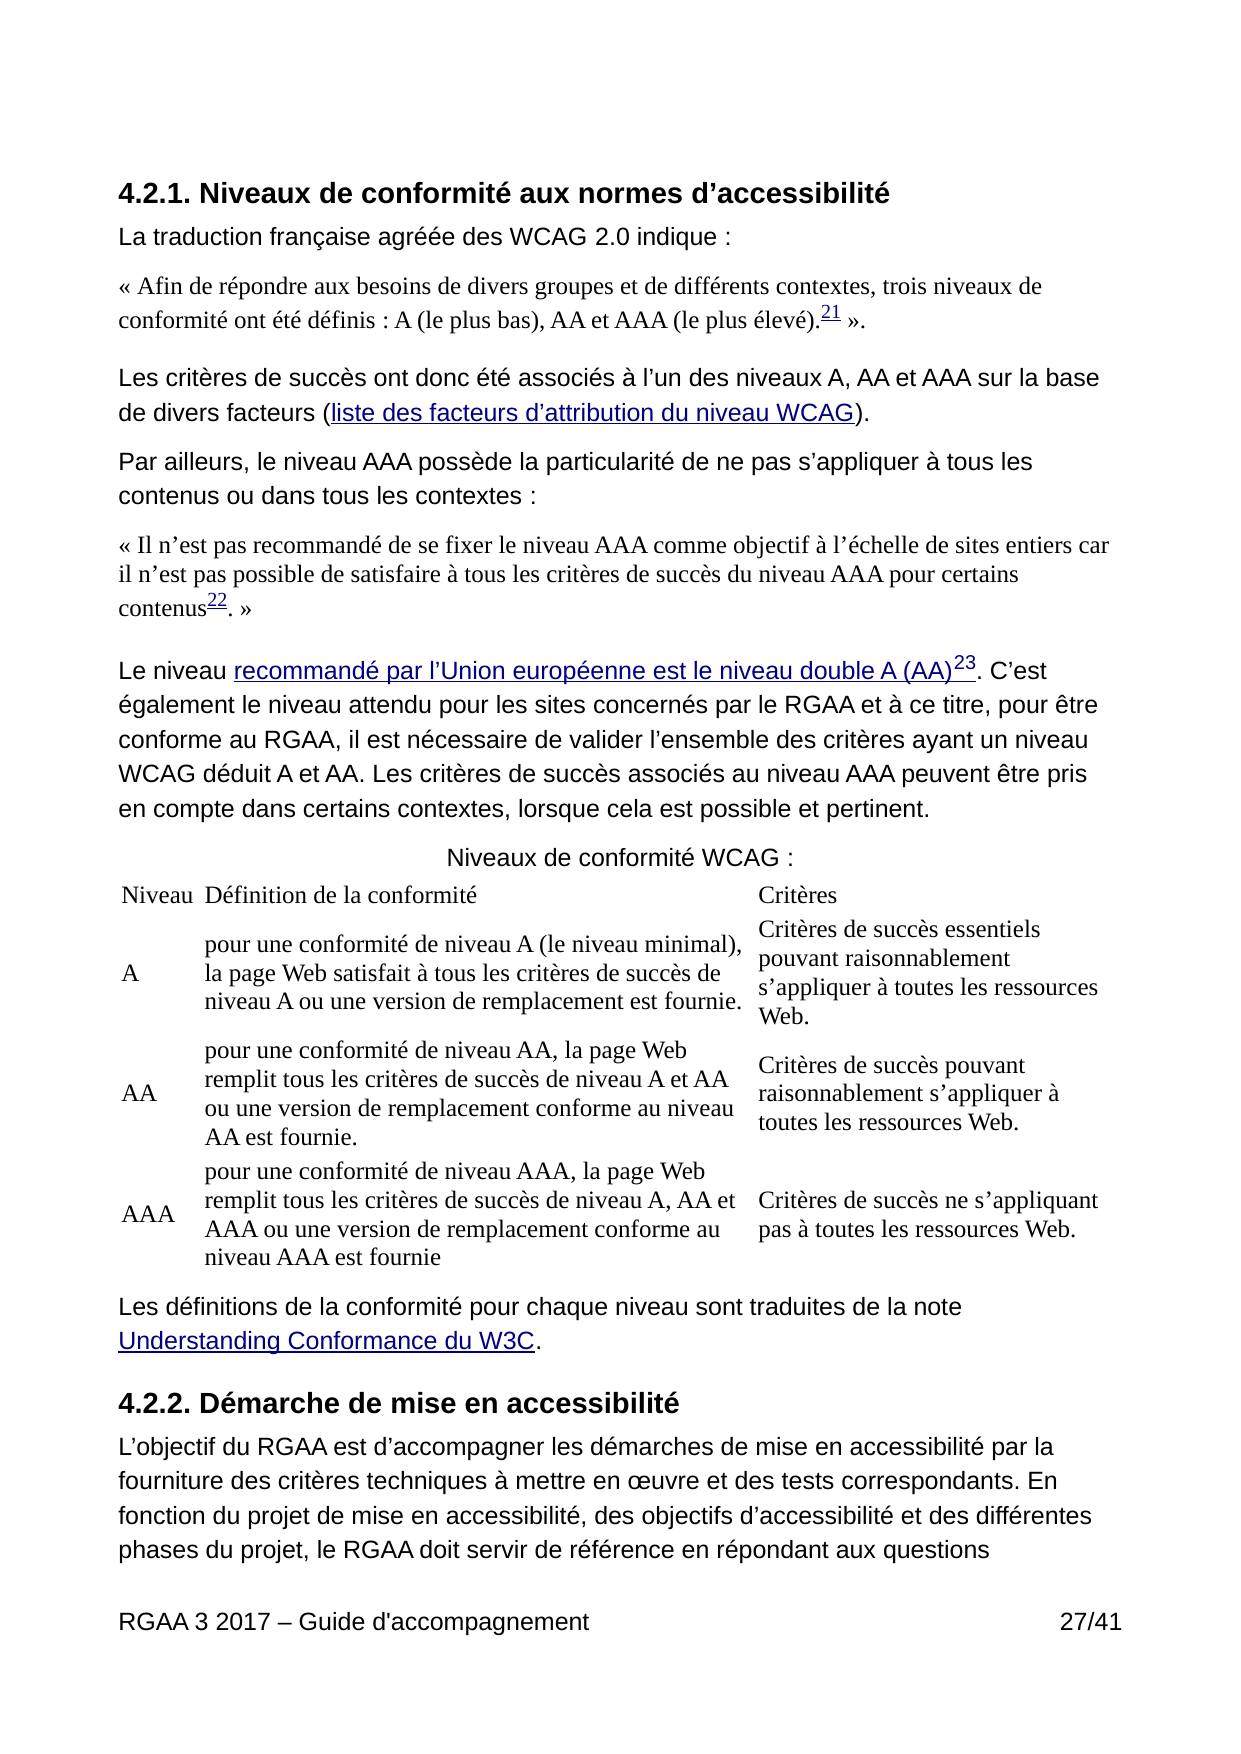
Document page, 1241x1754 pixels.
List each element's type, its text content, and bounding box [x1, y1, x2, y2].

table_header Critères [755, 877, 1122, 912]
table_cell AAA [118, 1153, 201, 1274]
table_cell Critères de succès ne s’appliquant pas à toutes les ressources Web. [755, 1153, 1122, 1274]
table_header Niveau [118, 877, 201, 912]
text « Il n’est pas recommandé de se fixer le niveau AAA comme objectif à l’échelle de sites entiers car il n’est pas possible de satisfaire à tous les critères de succès du niveau AAA pour certains contenus22. » [118, 530, 1122, 621]
table_cell pour une conformité de niveau AAA, la page Web remplit tous les critères de succès de niveau A, AA et AAA ou une version de remplacement conforme au niveau AAA est fournie [201, 1153, 755, 1274]
table_cell pour une conformité de niveau AA, la page Web remplit tous les critères de succès de niveau A et AA ou une version de remplacement conforme au niveau AA est fournie. [201, 1033, 755, 1153]
text « Afin de répondre aux besoins de divers groupes et de différents contextes, trois niveaux de conformité ont été définis : A (le plus bas), AA et AAA (le plus élevé).21 ». [118, 271, 1122, 334]
table_header Définition de la conformité [201, 877, 755, 912]
table_cell A [118, 912, 201, 1032]
table_cell pour une conformité de niveau A (le niveau minimal), la page Web satisfait à tous les critères de succès de niveau A ou une version de remplacement est fournie. [201, 912, 755, 1032]
text Niveaux de conformité WCAG : [118, 843, 1122, 871]
text Par ailleurs, le niveau AAA possède la particularité de ne pas s’appliquer à tous les contenus ou dans tous les contextes : [118, 447, 1122, 510]
table_cell Critères de succès essentiels pouvant raisonnablement s’appliquer à toutes les ressources Web. [755, 912, 1122, 1032]
subtitle 4.2.2. Démarche de mise en accessibilité [118, 1386, 1122, 1419]
subtitle 4.2.1. Niveaux de conformité aux normes d’accessibilité [118, 176, 1122, 210]
text La traduction française agréée des WCAG 2.0 indique : [118, 222, 1122, 251]
table_cell AA [118, 1033, 201, 1153]
text Les définitions de la conformité pour chaque niveau sont traduites de la note Understanding Conformance du W3C. [118, 1292, 1122, 1355]
text L’objectif du RGAA est d’accompagner les démarches de mise en accessibilité par la fourniture des critères techniques à mettre en œuvre et des tests correspondants. En fonction du projet de mise en accessibilité, des objectifs d’accessibilité et des différentes phases du projet, le RGAA doit servir de référence en répondant aux questions [118, 1432, 1122, 1564]
text Les critères de succès ont donc été associés à l’un des niveaux A, AA et AAA sur la base de divers facteurs (liste des facteurs d’attribution du niveau WCAG). [118, 363, 1122, 426]
table_cell Critères de succès pouvant raisonnablement s’appliquer à toutes les ressources Web. [755, 1033, 1122, 1153]
text Le niveau recommandé par l’Union européenne est le niveau double A (AA)23. C’est également le niveau attendu pour les sites concernés par le RGAA et à ce titre, pour être conforme au RGAA, il est nécessaire de valider l’ensemble des critères ayant un niveau WCAG déduit A et AA. Les critères de succès associés au niveau AAA peuvent être pris en compte dans certains contextes, lorsque cela est possible et pertinent. [118, 651, 1122, 822]
